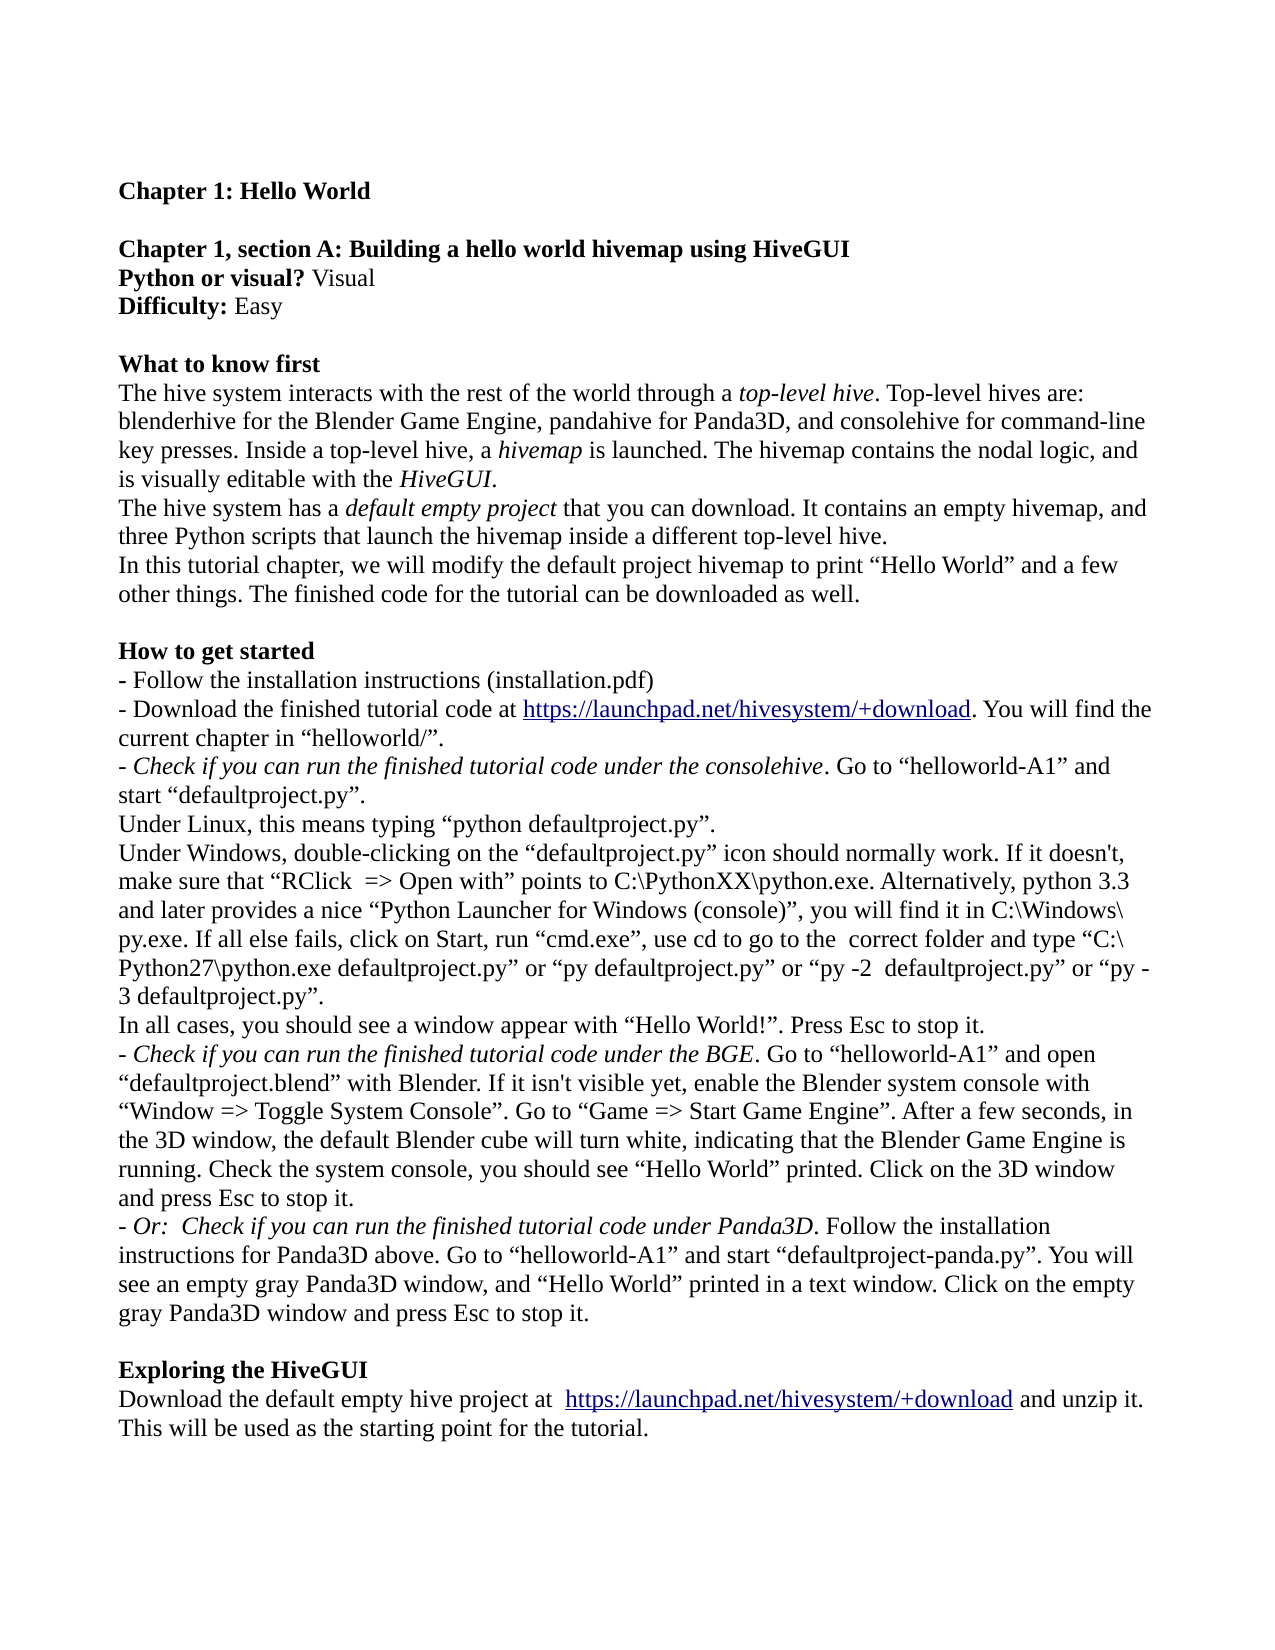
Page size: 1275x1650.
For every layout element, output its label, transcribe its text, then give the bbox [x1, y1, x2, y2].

text Python or visual? Visual [118, 263, 1157, 291]
text In all cases, you should see a window appear with “Hello World!”. Press Esc to stop it. [118, 1010, 1157, 1039]
text The hive system has a default empty project that you can download. It contains an empty hivemap, and three Python scripts that launch the hivemap inside a different top-level hive. [118, 493, 1157, 550]
text Under Linux, this means typing “python defaultproject.py”. [118, 809, 1157, 838]
text Chapter 1: Hello World [118, 176, 1157, 205]
text Chapter 1, section A: Building a hello world hivemap using HiveGUI [118, 234, 1157, 263]
text The hive system interacts with the rest of the world through a top-level hive. Top-level hives are: blenderhive for the Blender Game Engine, pandahive for Panda3D, and consolehive for command-line key presses. Inside a top-level hive, a hivemap is launched. The hivemap contains the nodal logic, and is visually editable with the HiveGUI. [118, 378, 1157, 493]
text In this tutorial chapter, we will modify the default project hivemap to print “Hello World” and a few other things. The finished code for the tutorial can be downloaded as well. [118, 550, 1157, 608]
text - Follow the installation instructions (installation.pdf) [118, 665, 1157, 694]
text Download the default empty hive project at https://launchpad.net/hivesystem/+download and unzip it. This will be used as the starting point for the tutorial. [118, 1384, 1157, 1441]
text How to get started [118, 636, 1157, 665]
text What to know first [118, 349, 1157, 378]
text Exploring the HiveGUI [118, 1355, 1157, 1384]
text - Check if you can run the finished tutorial code under the BGE. Go to “helloworld-A1” and open “defaultproject.blend” with Blender. If it isn't visible yet, enable the Blender system console with “Window => Toggle System Console”. Go to “Game => Start Game Engine”. After a few seconds, in the 3D window, the default Blender cube will turn white, indicating that the Blender Game Engine is running. Check the system console, you should see “Hello World” printed. Click on the 3D window and press Esc to stop it. [118, 1039, 1157, 1211]
text - Check if you can run the finished tutorial code under the consolehive. Go to “helloworld-A1” and start “defaultproject.py”. [118, 751, 1157, 809]
text - Download the finished tutorial code at https://launchpad.net/hivesystem/+download. You will find the current chapter in “helloworld/”. [118, 694, 1157, 751]
text Difficulty: Easy [118, 291, 1157, 320]
text Under Windows, double-clicking on the “defaultproject.py” icon should normally work. If it doesn't, make sure that “RClick => Open with” points to C:\PythonXX\python.exe. Alternatively, python 3.3 and later provides a nice “Python Launcher for Windows (console)”, you will find it in C:\Windows\py.exe. If all else fails, click on Start, run “cmd.exe”, use cd to go to the correct folder and type “C:\Python27\python.exe defaultproject.py” or “py defaultproject.py” or “py -2 defaultproject.py” or “py -3 defaultproject.py”. [118, 838, 1157, 1010]
text - Or: Check if you can run the finished tutorial code under Panda3D. Follow the installation instructions for Panda3D above. Go to “helloworld-A1” and start “defaultproject-panda.py”. You will see an empty gray Panda3D window, and “Hello World” printed in a text window. Click on the empty gray Panda3D window and press Esc to stop it. [118, 1211, 1157, 1326]
